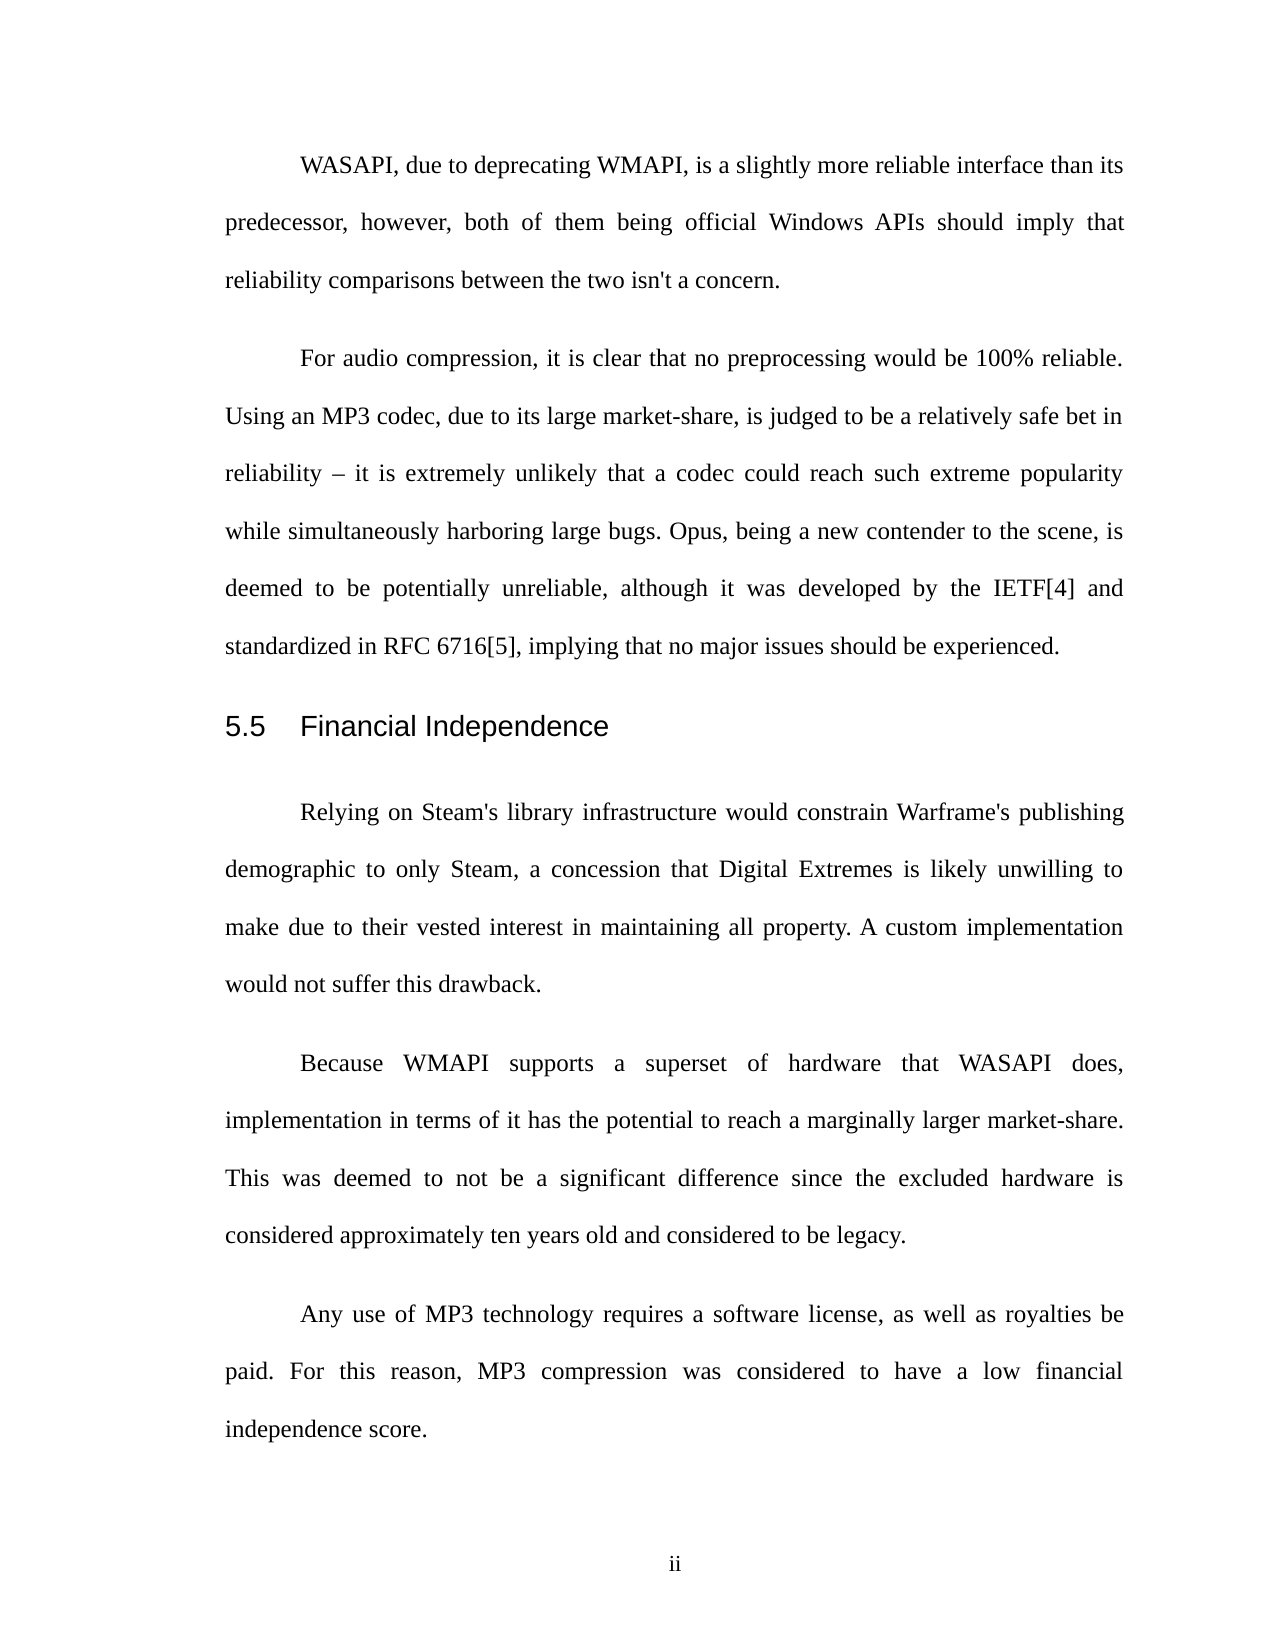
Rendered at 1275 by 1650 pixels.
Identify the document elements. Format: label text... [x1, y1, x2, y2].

text Relying on Steam's library infrastructure would constrain Warframe's publishing demographic to only Steam, a concession that Digital Extremes is likely unwilling to make due to their vested interest in maintaining all property. A custom implementation would not suffer this drawback. [225, 797, 1125, 998]
text For audio compression, it is clear that no preprocessing would be 100% reliable. Using an MP3 codec, due to its large market-share, is judged to be a relatively safe bet in reliability – it is extremely unlikely that a codec could reach such extreme popularity while simultaneously harboring large bugs. Opus, being a new contender to the scene, is deemed to be potentially unreliable, although it was developed by the IETF[4] and standardized in RFC 6716[5], implying that no major issues should be experienced. [225, 343, 1125, 659]
text Because WMAPI supports a superset of hardware that WASAPI does, implementation in terms of it has the potential to reach a marginally larger market-share. This was deemed to not be a significant difference since the excluded hardware is considered approximately ten years old and considered to be legacy. [225, 1048, 1125, 1249]
text 5.5 Financial Independence [225, 709, 1125, 743]
text Any use of MP3 technology requires a software license, as well as royalties be paid. For this reason, MP3 compression was considered to have a low financial independence score. [225, 1299, 1125, 1442]
text WASAPI, due to deprecating WMAPI, is a slightly more reliable interface than its predecessor, however, both of them being official Windows APIs should imply that reliability comparisons between the two isn't a concern. [225, 150, 1125, 294]
